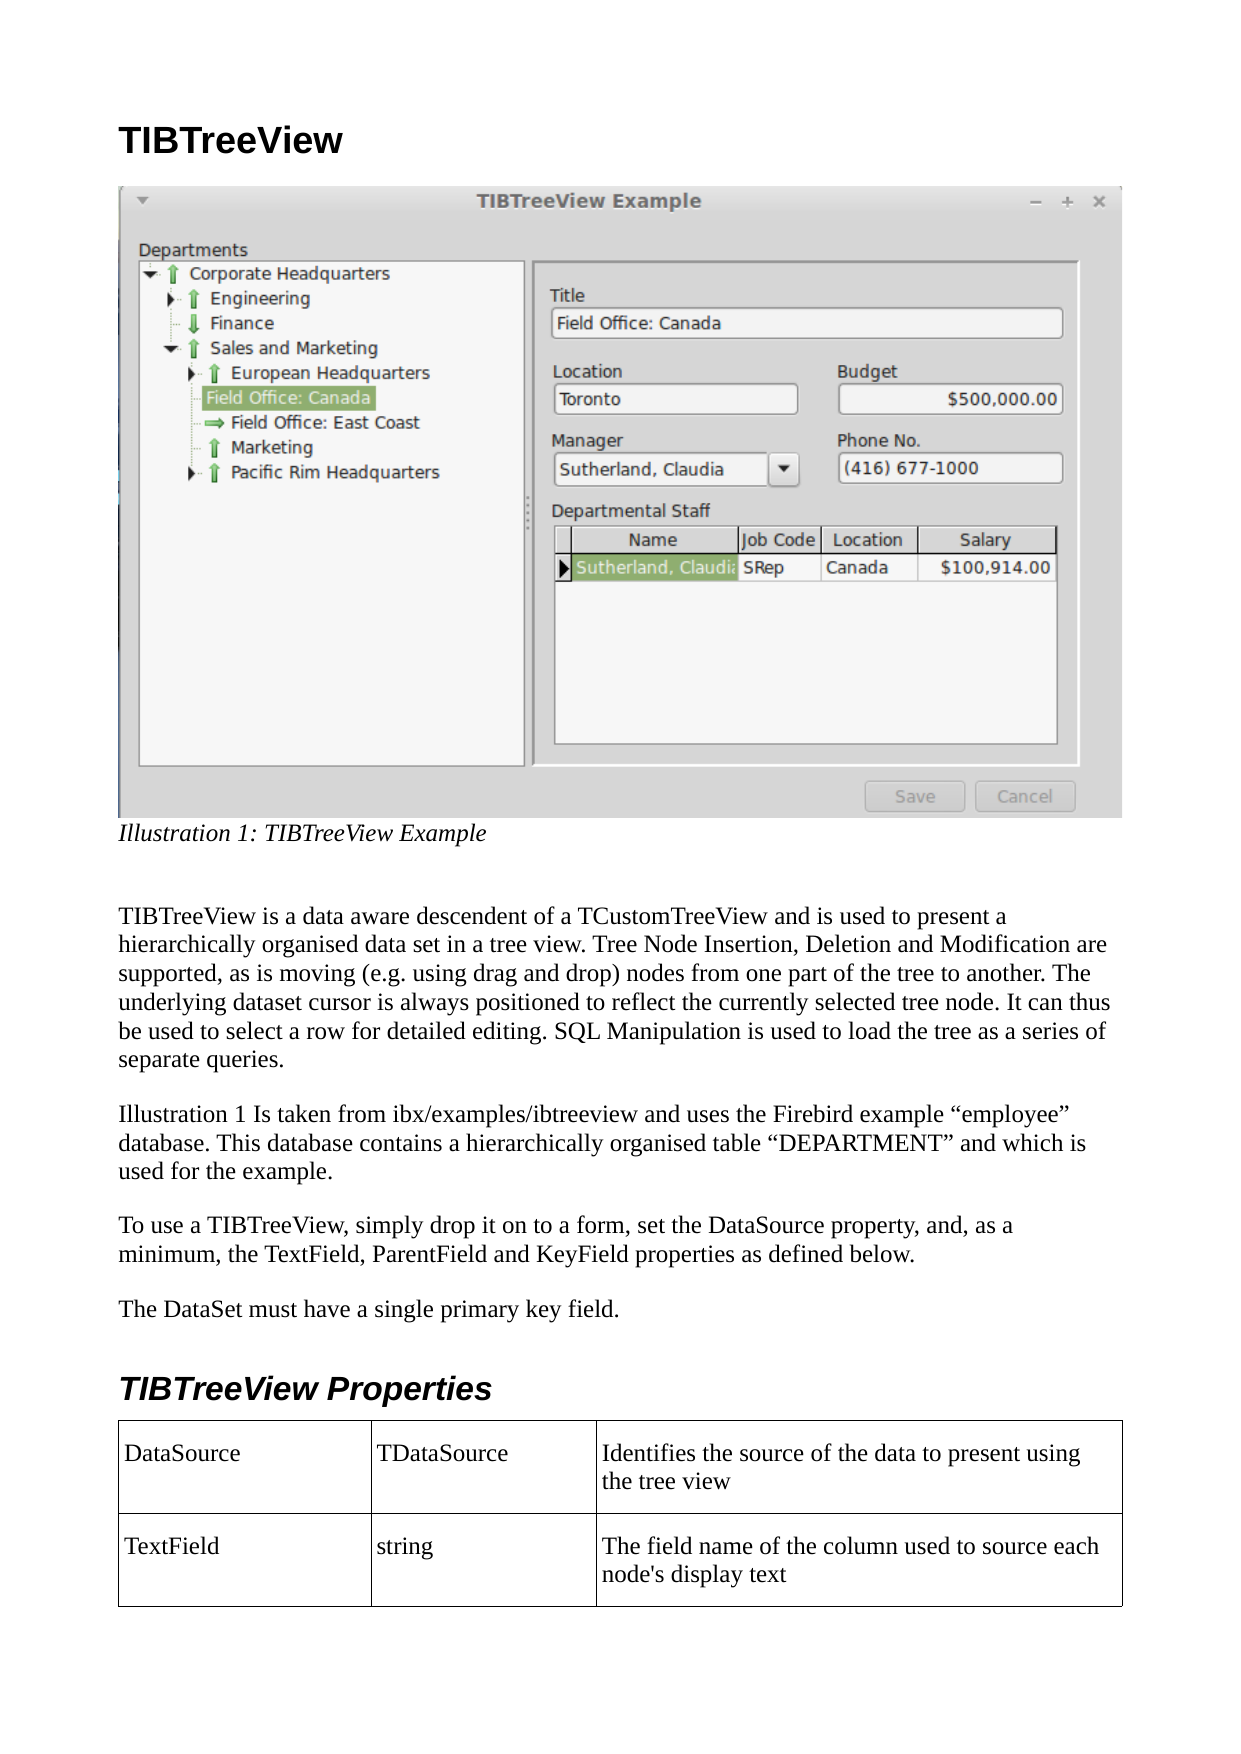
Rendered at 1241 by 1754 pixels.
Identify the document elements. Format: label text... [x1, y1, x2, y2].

text Illustration 1 Is taken from ibx/examples/ibtreeview and uses the Firebird example “employee” database. This database contains a hierarchically organised table “DEPARTMENT” and which is used for the example. [118, 1099, 1122, 1185]
table_cell TextField [119, 1514, 371, 1606]
table_header Identifies the source of the data to present using the tree view [597, 1421, 1122, 1513]
table_cell The field name of the column used to source each node's display text [597, 1514, 1122, 1606]
text Illustration 1: TIBTreeView Example [118, 818, 1122, 847]
text The DataSet must have a single primary key field. [118, 1294, 1122, 1322]
subtitle TIBTreeView Properties [118, 1369, 1122, 1407]
table_header DataSource [119, 1421, 371, 1513]
subtitle TIBTreeView [118, 118, 1122, 162]
picture [118, 186, 1123, 818]
table_cell string [372, 1514, 596, 1606]
text TIBTreeView is a data aware descendent of a TCustomTreeView and is used to present a hierarchically organised data set in a tree view. Tree Node Insertion, Deletion and Modification are supported, as is moving (e.g. using drag and drop) nodes from one part of the tree to another. The underlying dataset cursor is always positioned to reflect the currently selected tree node. It can thus be used to select a row for detailed editing. SQL Manipulation is used to load the tree as a series of separate queries. [118, 901, 1122, 1073]
table_header TDataSource [372, 1421, 596, 1513]
text To use a TIBTreeView, simply drop it on to a form, set the DataSource property, and, as a minimum, the TextField, ParentField and KeyField properties as defined below. [118, 1211, 1122, 1268]
